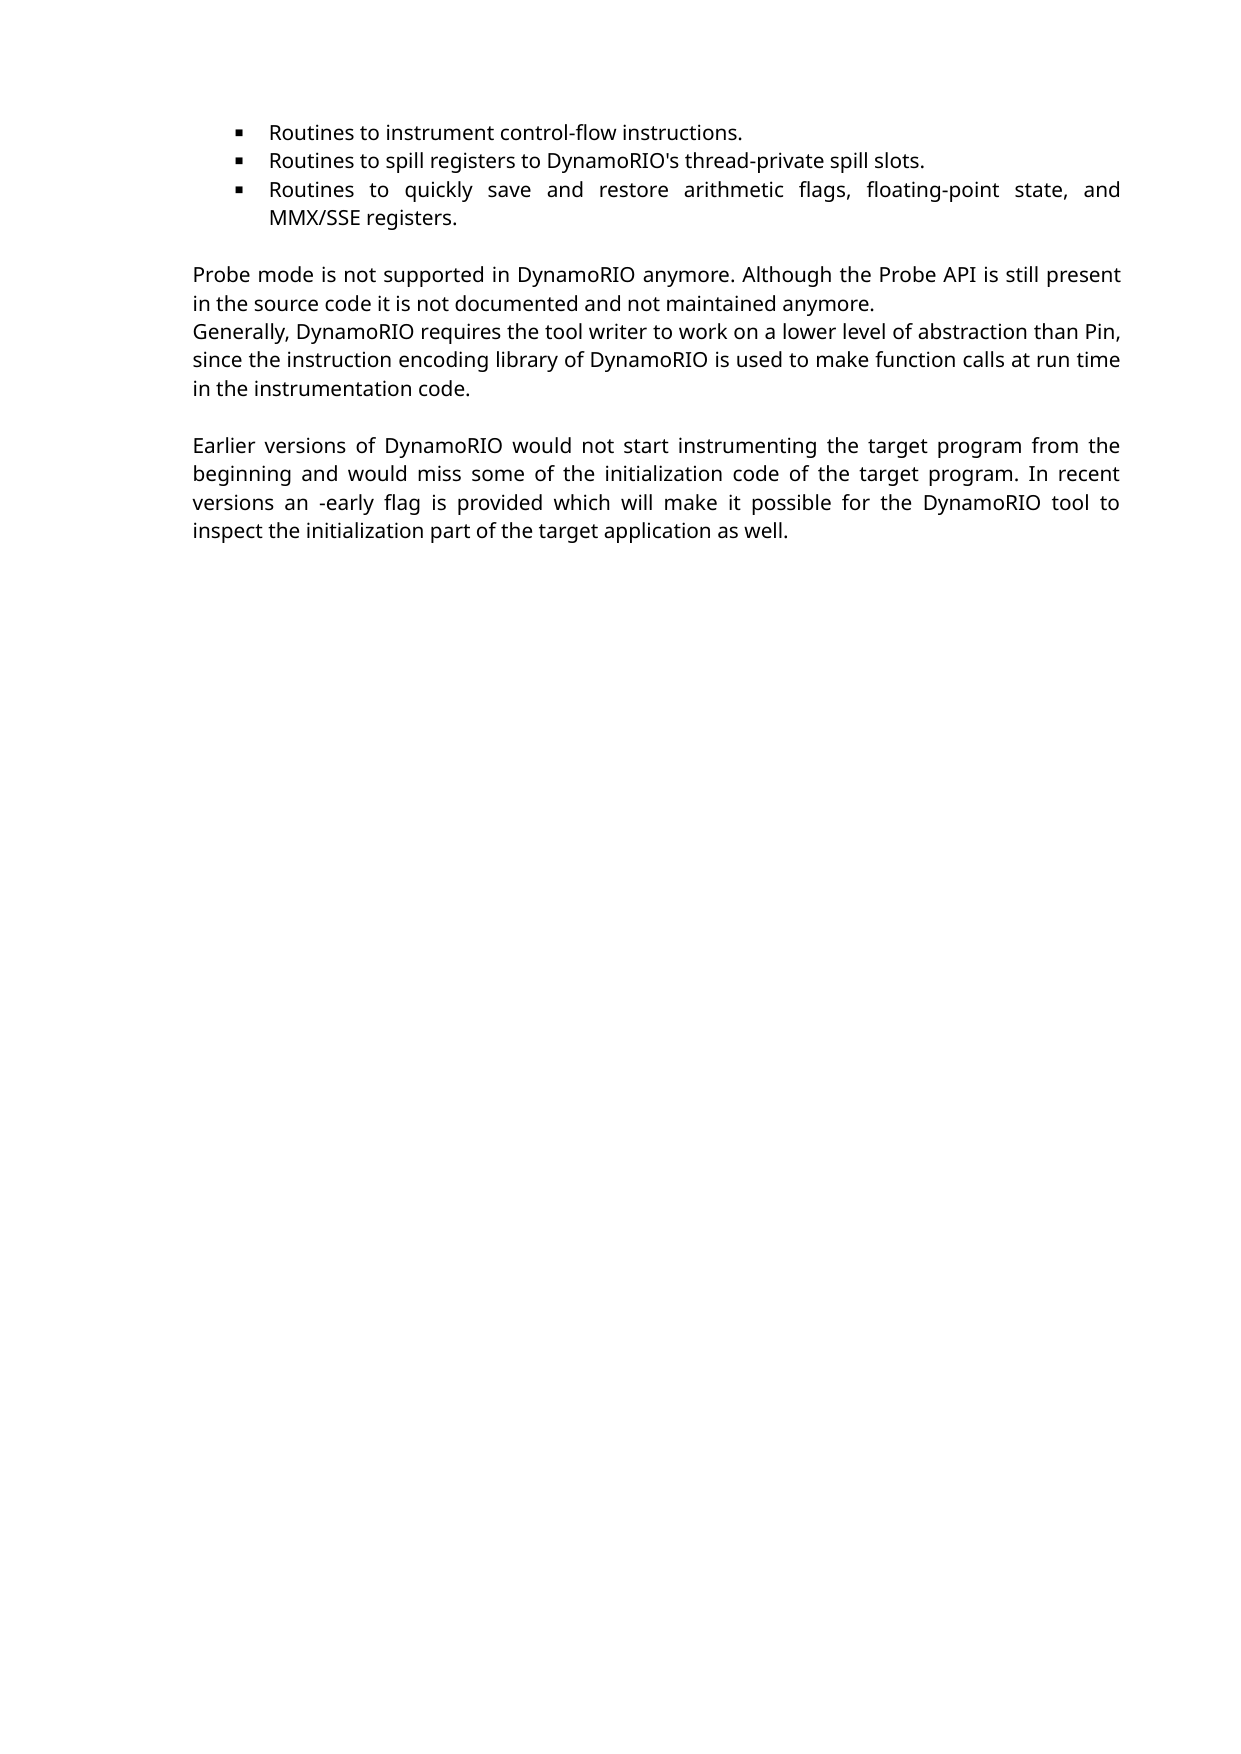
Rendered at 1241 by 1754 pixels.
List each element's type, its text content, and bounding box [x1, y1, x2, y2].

list Routines to spill registers to DynamoRIO's thread-private spill slots. [231, 147, 1122, 175]
list Earlier versions of DynamoRIO would not start instrumenting the target program from the beginning and would miss some of the initialization code of the target program. In recent versions an -early flag is provided which will make it possible for the DynamoRIO tool to inspect the initialization part of the target application as well. [192, 431, 1122, 545]
list Routines to quickly save and restore arithmetic flags, floating-point state, and MMX/SSE registers. [231, 175, 1122, 232]
list Routines to instrument control-flow instructions. [231, 118, 1122, 147]
list Probe mode is not supported in DynamoRIO anymore. Although the Probe API is still present in the source code it is not documented and not maintained anymore. [192, 260, 1122, 317]
list Generally, DynamoRIO requires the tool writer to work on a lower level of abstraction than Pin, since the instruction encoding library of DynamoRIO is used to make function calls at run time in the instrumentation code. [192, 317, 1122, 402]
